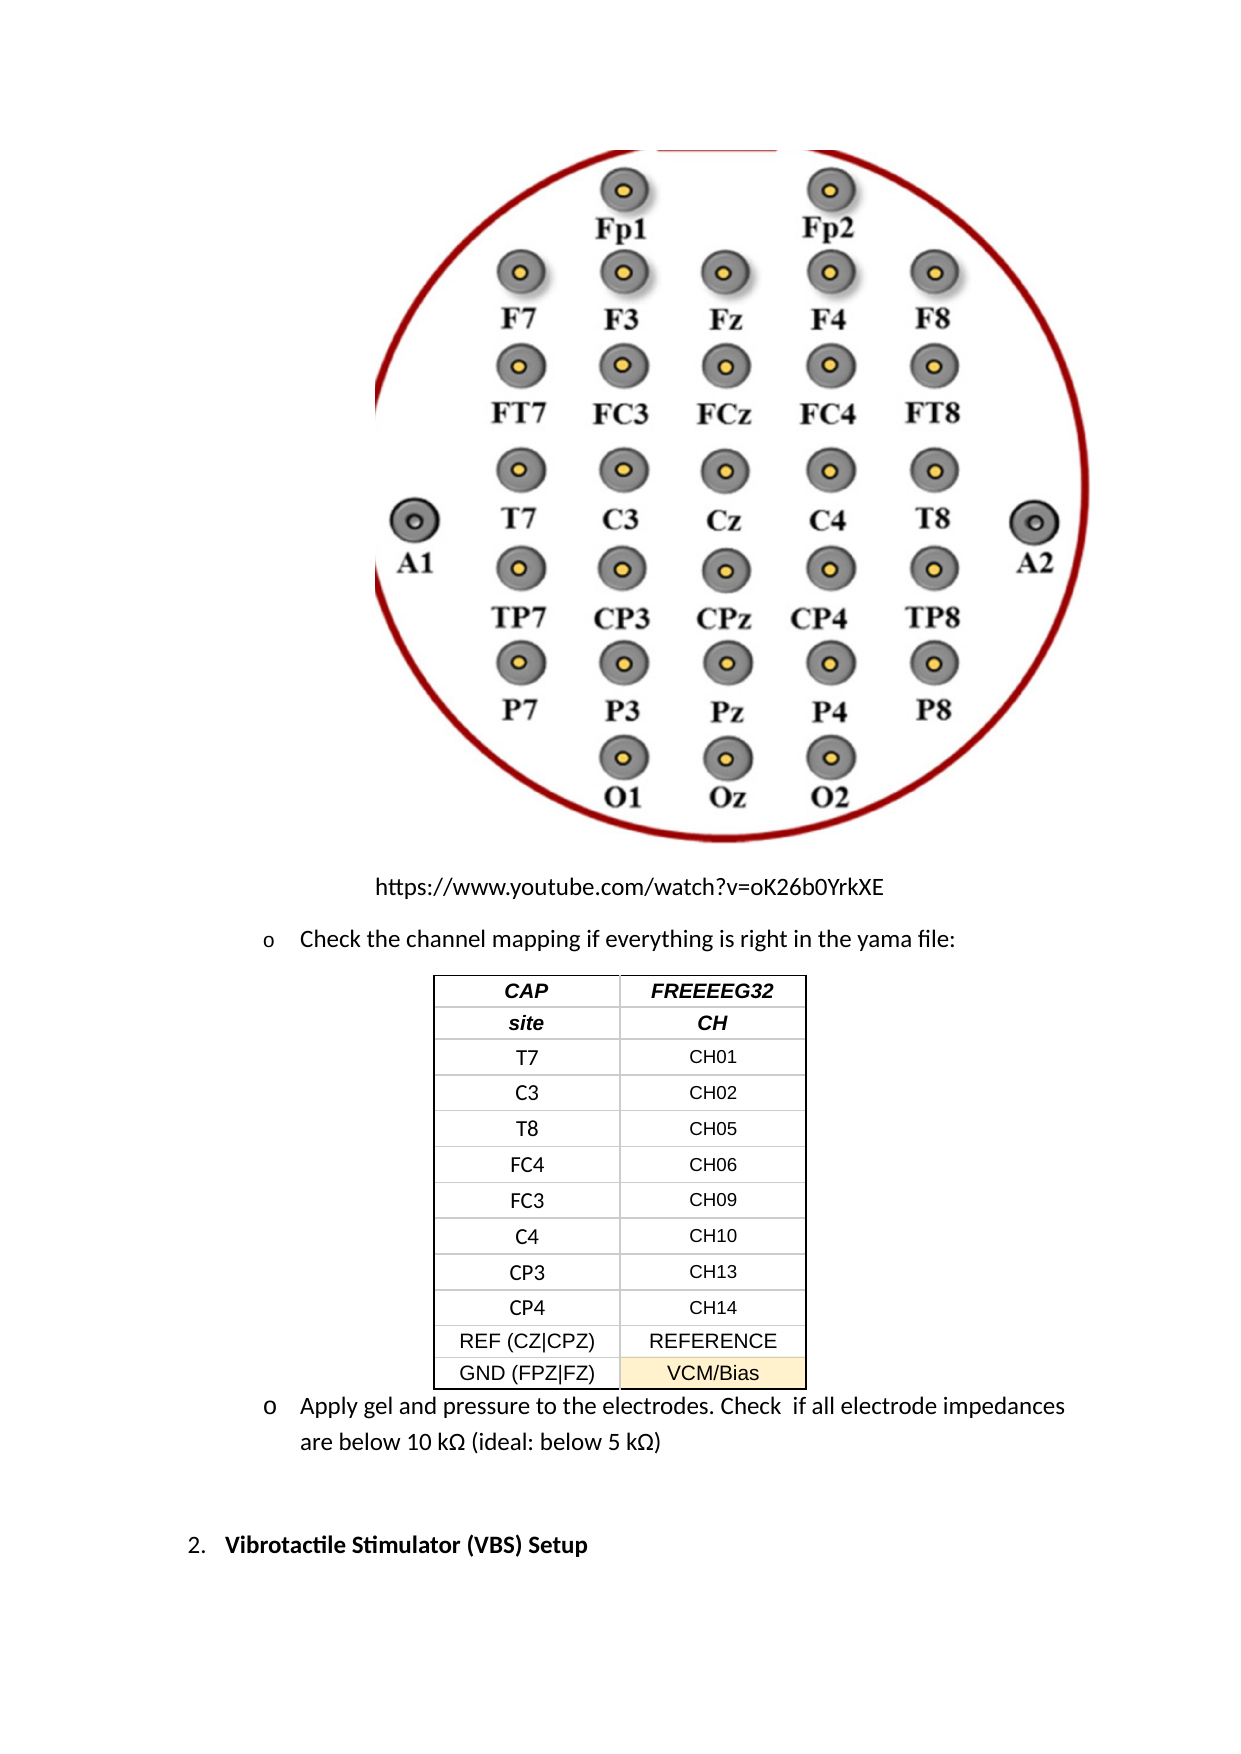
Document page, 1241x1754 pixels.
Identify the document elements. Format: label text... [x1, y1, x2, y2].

table_cell CH [621, 1008, 805, 1038]
table_cell GND (FPZ|FZ) [435, 1358, 619, 1388]
table_cell REFERENCE [621, 1326, 805, 1356]
table_cell CH01 [621, 1040, 805, 1074]
text https://www.youtube.com/watch?v=oK26b0YrkXE [375, 871, 1090, 902]
table_cell CP3 [435, 1255, 619, 1289]
table_cell CP4 [435, 1291, 619, 1325]
list Apply gel and pressure to the electrodes. Check if all electrode impedances are below 10 kΩ (ideal: below 5 kΩ) [262, 1390, 1090, 1457]
table_cell CH10 [621, 1219, 805, 1253]
table_header FREEEEG32 [621, 976, 805, 1006]
table_cell C4 [435, 1219, 619, 1253]
table_cell CH13 [621, 1255, 805, 1289]
table_cell CH02 [621, 1076, 805, 1110]
table_cell C3 [435, 1076, 619, 1110]
table_cell CH14 [621, 1291, 805, 1325]
table_cell CH09 [621, 1183, 805, 1217]
table_cell CH05 [621, 1111, 805, 1146]
table_header CAP [435, 976, 619, 1006]
table_cell FC4 [435, 1147, 619, 1181]
table_cell T8 [435, 1111, 619, 1146]
table_cell CH06 [621, 1147, 805, 1181]
list Vibrotactile Stimulator (VBS) Setup [187, 1529, 1090, 1560]
table_cell T7 [435, 1040, 619, 1074]
table_cell FC3 [435, 1183, 619, 1217]
list Check the channel mapping if everything is right in the yama file: [262, 923, 1090, 953]
table_cell site [435, 1008, 619, 1038]
table_cell REF (CZ|CPZ) [435, 1326, 619, 1356]
table_cell VCM/Bias [621, 1358, 805, 1388]
